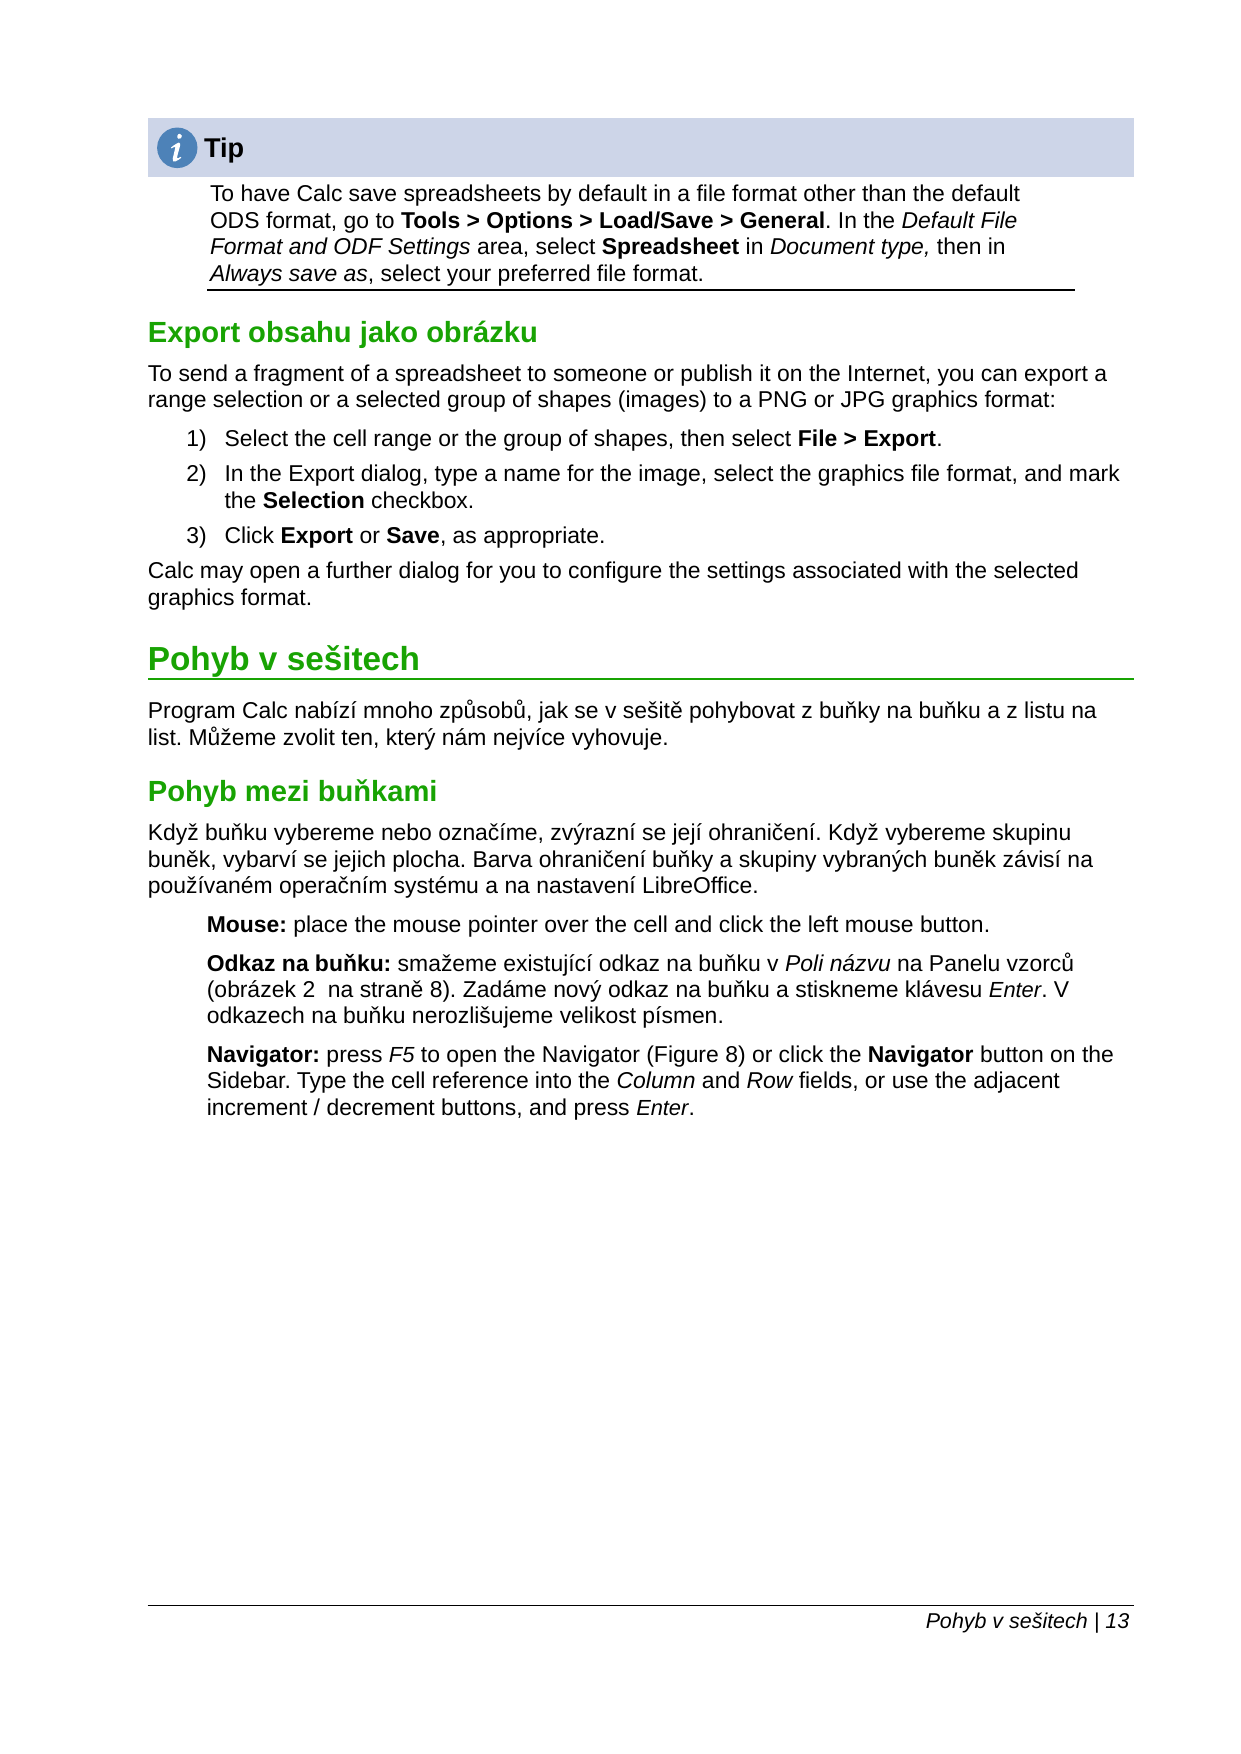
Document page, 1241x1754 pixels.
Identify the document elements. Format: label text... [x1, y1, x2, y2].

list Select the cell range or the group of shapes, then select File > Export. [207, 425, 1134, 451]
text Odkaz na buňku: smažeme existující odkaz na buňku v Poli názvu na Panelu vzorců (obrázek 2 na straně 8). Zadáme nový odkaz na buňku a stiskneme klávesu Enter. V odkazech na buňku nerozlišujeme velikost písmen. [207, 949, 1134, 1029]
subtitle Export obsahu jako obrázku [148, 314, 1134, 348]
text Když buňku vybereme nebo označíme, zvýrazní se její ohraničení. Když vybereme skupinu buněk, vybarví se jejich plocha. Barva ohraničení buňky a skupiny vybraných buněk závisí na používaném operačním systému a na nastavení LibreOffice. [148, 819, 1134, 898]
subtitle Pohyb v sešitech [148, 639, 1134, 678]
text Calc may open a further dialog for you to configure the settings associated with the selected graphics format. [148, 557, 1134, 610]
list To send a fragment of a spreadsheet to someone or publish it on the Internet, you can export a range selection or a selected group of shapes (images) to a PNG or JPG graphics format: [148, 360, 1134, 413]
text Navigator: press F5 to open the Navigator (Figure 8) or click the Navigator button on the Sidebar. Type the cell reference into the Column and Row fields, or use the adjacent increment / decrement buttons, and press Enter. [207, 1041, 1134, 1120]
list In the Export dialog, type a name for the image, select the graphics file format, and mark the Selection checkbox. [207, 460, 1134, 513]
text To have Calc save spreadsheets by default in a file format other than the default ODS format, go to Tools > Options > Load/Save > General. In the Default File Format and ODF Settings area, select Spreadsheet in Document type, then in Always save as, select your preferred file format. [207, 177, 1075, 289]
list Click Export or Save, as appropriate. [207, 522, 1134, 548]
text Program Calc nabízí mnoho způsobů, jak se v sešitě pohybovat z buňky na buňku a z listu na list. Můžeme zvolit ten, který nám nejvíce vyhovuje. [148, 697, 1134, 750]
subtitle Tip [148, 118, 1134, 177]
subtitle Pohyb mezi buňkami [148, 774, 1134, 807]
text Mouse: place the mouse pointer over the cell and click the left mouse button. [207, 911, 1134, 937]
